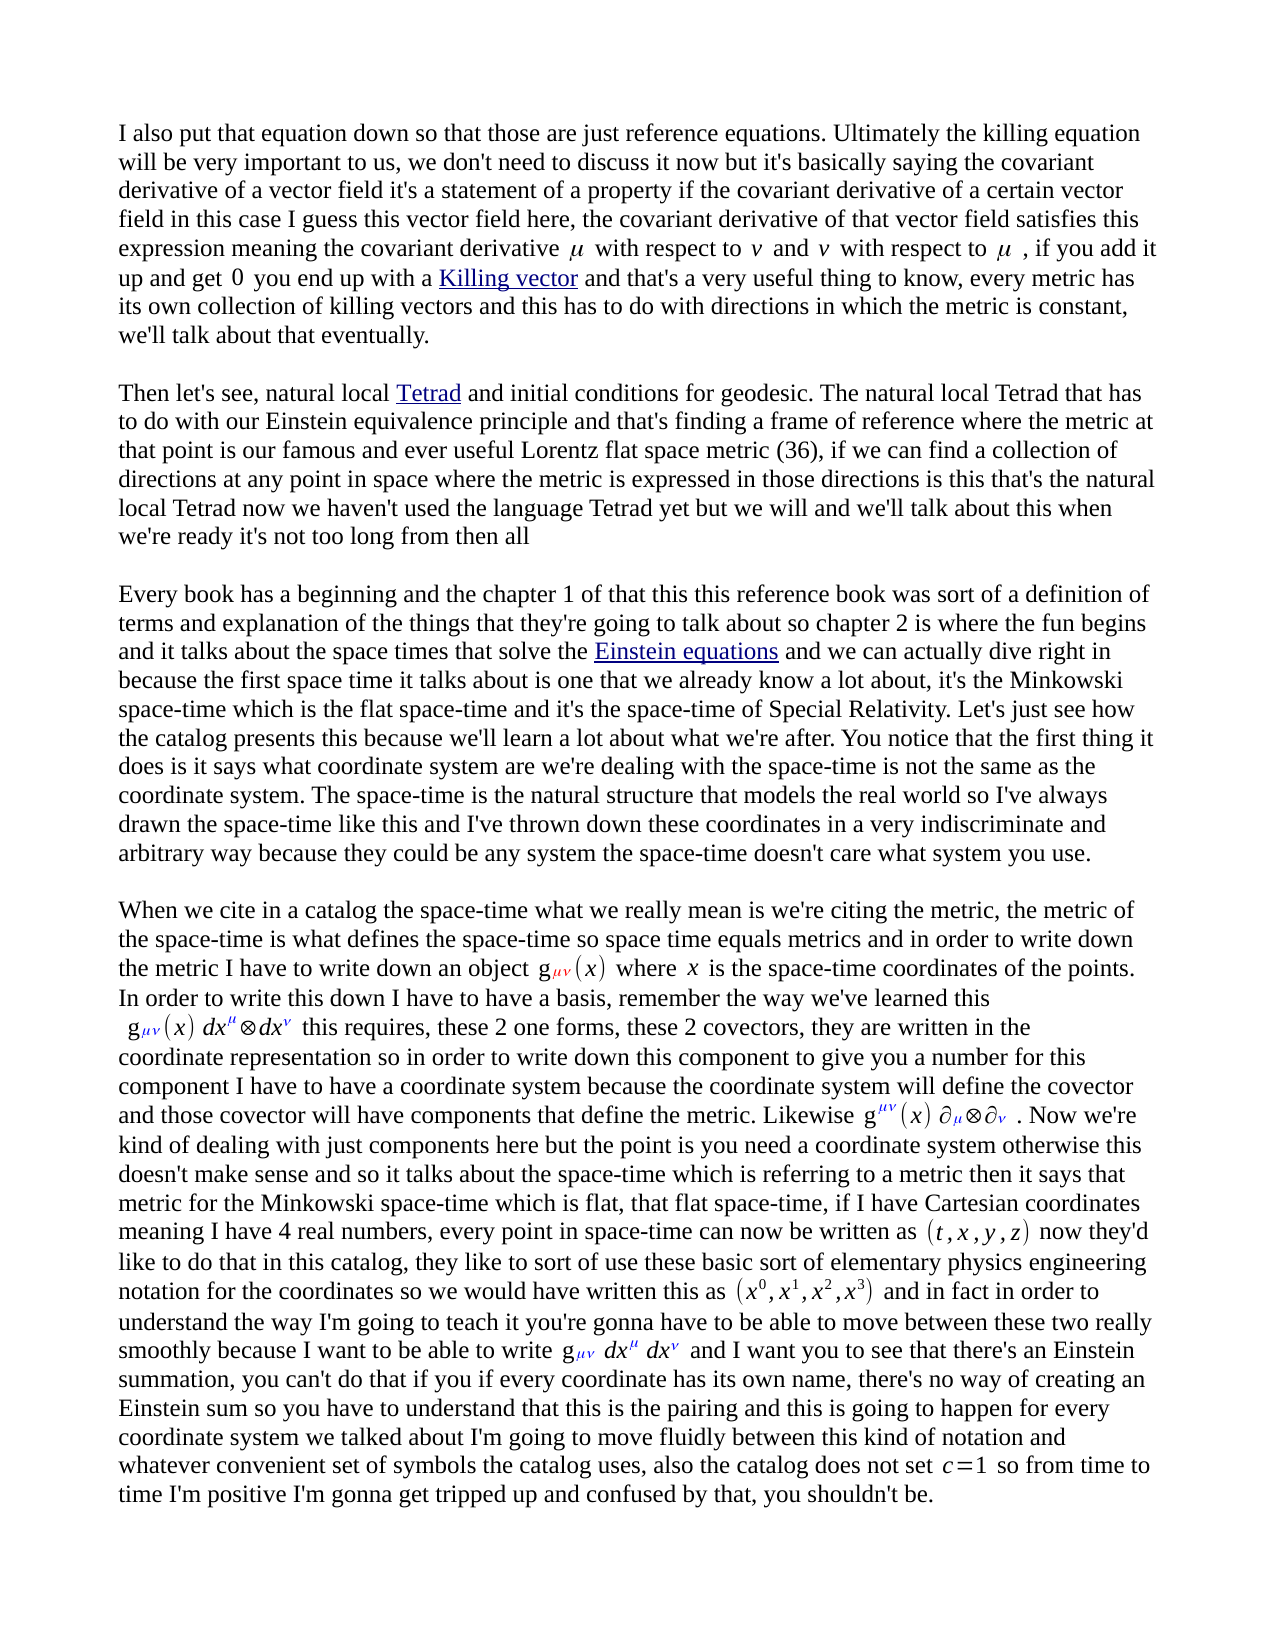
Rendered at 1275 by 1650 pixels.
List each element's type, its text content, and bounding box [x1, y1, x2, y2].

text directions at any point in space where the metric is expressed in those directions is this that's the natural local Tetrad now we haven't used the language Tetrad yet but we will and we'll talk about this when we're ready it's not too long from then all [118, 464, 1157, 550]
text derivative of a vector field it's a statement of a property if the covariant derivative of a certain vector field in this case I guess this vector field here, the covariant derivative of that vector field satisfies this expression meaning the covariant derivativewith respect toandwith respect to, if you add it [118, 176, 1157, 263]
text Every book has a beginning and the chapter 1 of that this this reference book was sort of a definition of terms and explanation of the things that they're going to talk about so chapter 2 is where the fun begins and it talks about the space times that solve the Einstein equations and we can actually dive right in because the first space time it talks about is one that we already know a lot about, it's the Minkowski space-time which is the flat space-time and it's the space-time of Special Relativity. Let's just see how the catalog presents this because we'll learn a lot about what we're after. You notice that the first thing it does is it says what coordinate system are we're dealing with the space-time is not the same as the coordinate system. The space-time is the natural structure that models the real world so I've always drawn the space-time like this and I've thrown down these coordinates in a very indiscriminate and arbitrary way because they could be any system the space-time doesn't care what system you use. [118, 579, 1157, 866]
text Then let's see, natural local Tetrad and initial conditions for geodesic. The natural local Tetrad that has to do with our Einstein equivalence principle and that's finding a frame of reference where the metric at that point is our famous and ever useful Lorentz flat space metric (36), if we can find a collection of [118, 378, 1157, 464]
text up and getyou end up with a Killing vector and that's a very useful thing to know, every metric has its own collection of killing vectors and this has to do with directions in which the metric is constant, we'll talk about that eventually. [118, 263, 1157, 349]
text When we cite in a catalog the space-time what we really mean is we're citing the metric, the metric of the space-time is what defines the space-time so space time equals metrics and in order to write down the metric I have to write down an objectwhereis the space-time coordinates of the points. [118, 895, 1157, 983]
text like to do that in this catalog, they like to sort of use these basic sort of elementary physics engineering notation for the coordinates so we would have written this asand in fact in order to understand the way I'm going to teach it you're gonna have to be able to move between these two really [118, 1247, 1157, 1336]
text I also put that equation down so that those are just reference equations. Ultimately the killing equation will be very important to us, we don't need to discuss it now but it's basically saying the covariant [118, 118, 1157, 176]
text doesn't make sense and so it talks about the space-time which is referring to a metric then it says that metric for the Minkowski space-time which is flat, that flat space-time, if I have Cartesian coordinates meaning I have 4 real numbers, every point in space-time can now be written asnow they'd [118, 1159, 1157, 1247]
text smoothly because I want to be able to writeand I want you to see that there's an Einstein [118, 1336, 1157, 1364]
text coordinate representation so in order to write down this component to give you a number for this component I have to have a coordinate system because the coordinate system will define the covector and those covector will have components that define the metric. Likewise. Now we're kind of dealing with just components here but the point is you need a coordinate system otherwise this [118, 1042, 1157, 1159]
text summation, you can't do that if you if every coordinate has its own name, there's no way of creating an Einstein sum so you have to understand that this is the pairing and this is going to happen for every coordinate system we talked about I'm going to move fluidly between this kind of notation and whatever convenient set of symbols the catalog uses, also the catalog does not setso from time to time I'm positive I'm gonna get tripped up and confused by that, you shouldn't be. [118, 1364, 1157, 1508]
text In order to write this down I have to have a basis, remember the way we've learned thisthis requires, these 2 one forms, these 2 covectors, they are written in the [118, 983, 1157, 1042]
